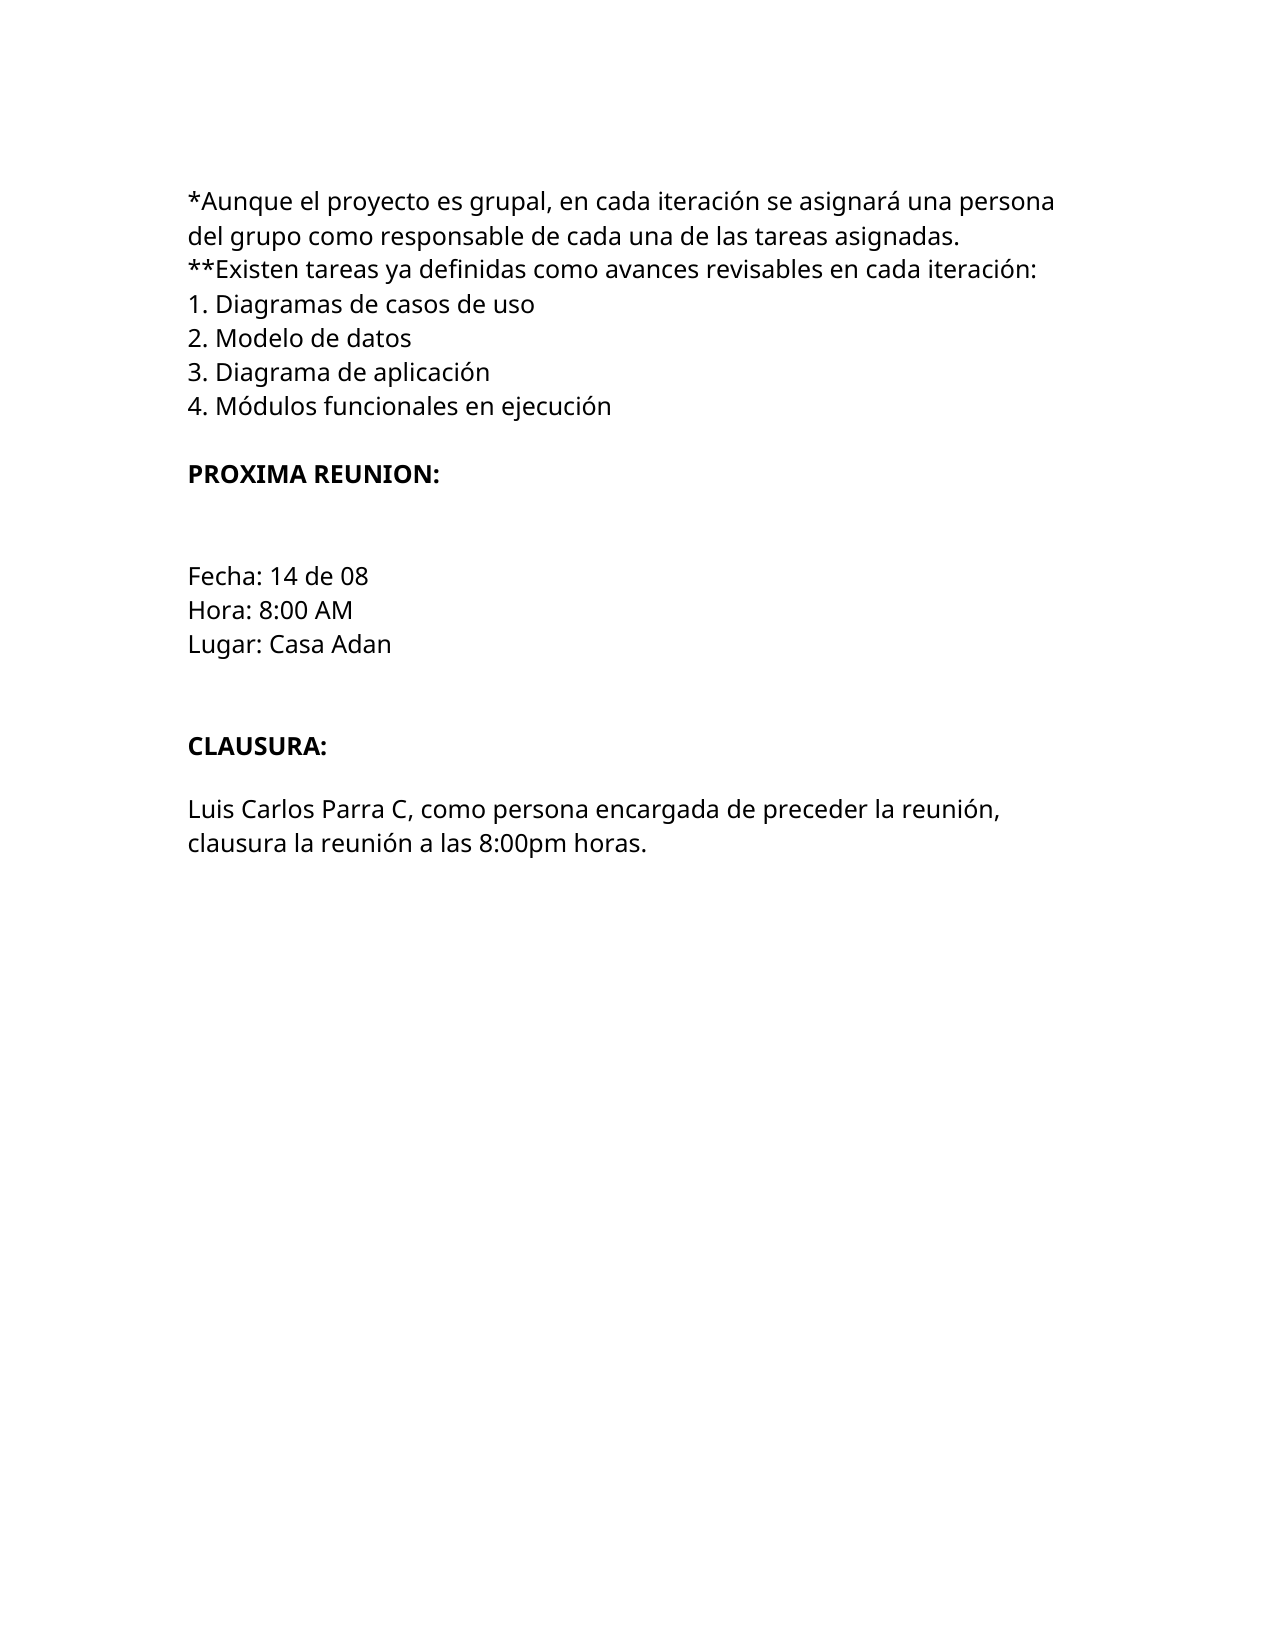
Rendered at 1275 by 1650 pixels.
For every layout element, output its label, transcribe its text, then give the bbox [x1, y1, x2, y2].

text 2. Modelo de datos [187, 320, 1087, 354]
text CLAUSURA: [187, 729, 1087, 763]
text Luis Carlos Parra C, como persona encargada de preceder la reunión, clausura la reunión a las 8:00pm horas. [187, 792, 1087, 860]
text Fecha: 14 de 08 [187, 559, 1087, 593]
text 1. Diagramas de casos de uso [187, 286, 1087, 320]
text 3. Diagrama de aplicación [187, 354, 1087, 388]
text Hora: 8:00 AM [187, 593, 1087, 627]
text *Aunque el proyecto es grupal, en cada iteración se asignará una persona del grupo como responsable de cada una de las tareas asignadas. [187, 184, 1087, 252]
text Lugar: Casa Adan [187, 627, 1087, 661]
text 4. Módulos funcionales en ejecución [187, 388, 1087, 422]
text PROXIMA REUNION: [187, 457, 1087, 491]
text **Existen tareas ya definidas como avances revisables en cada iteración: [187, 252, 1087, 286]
